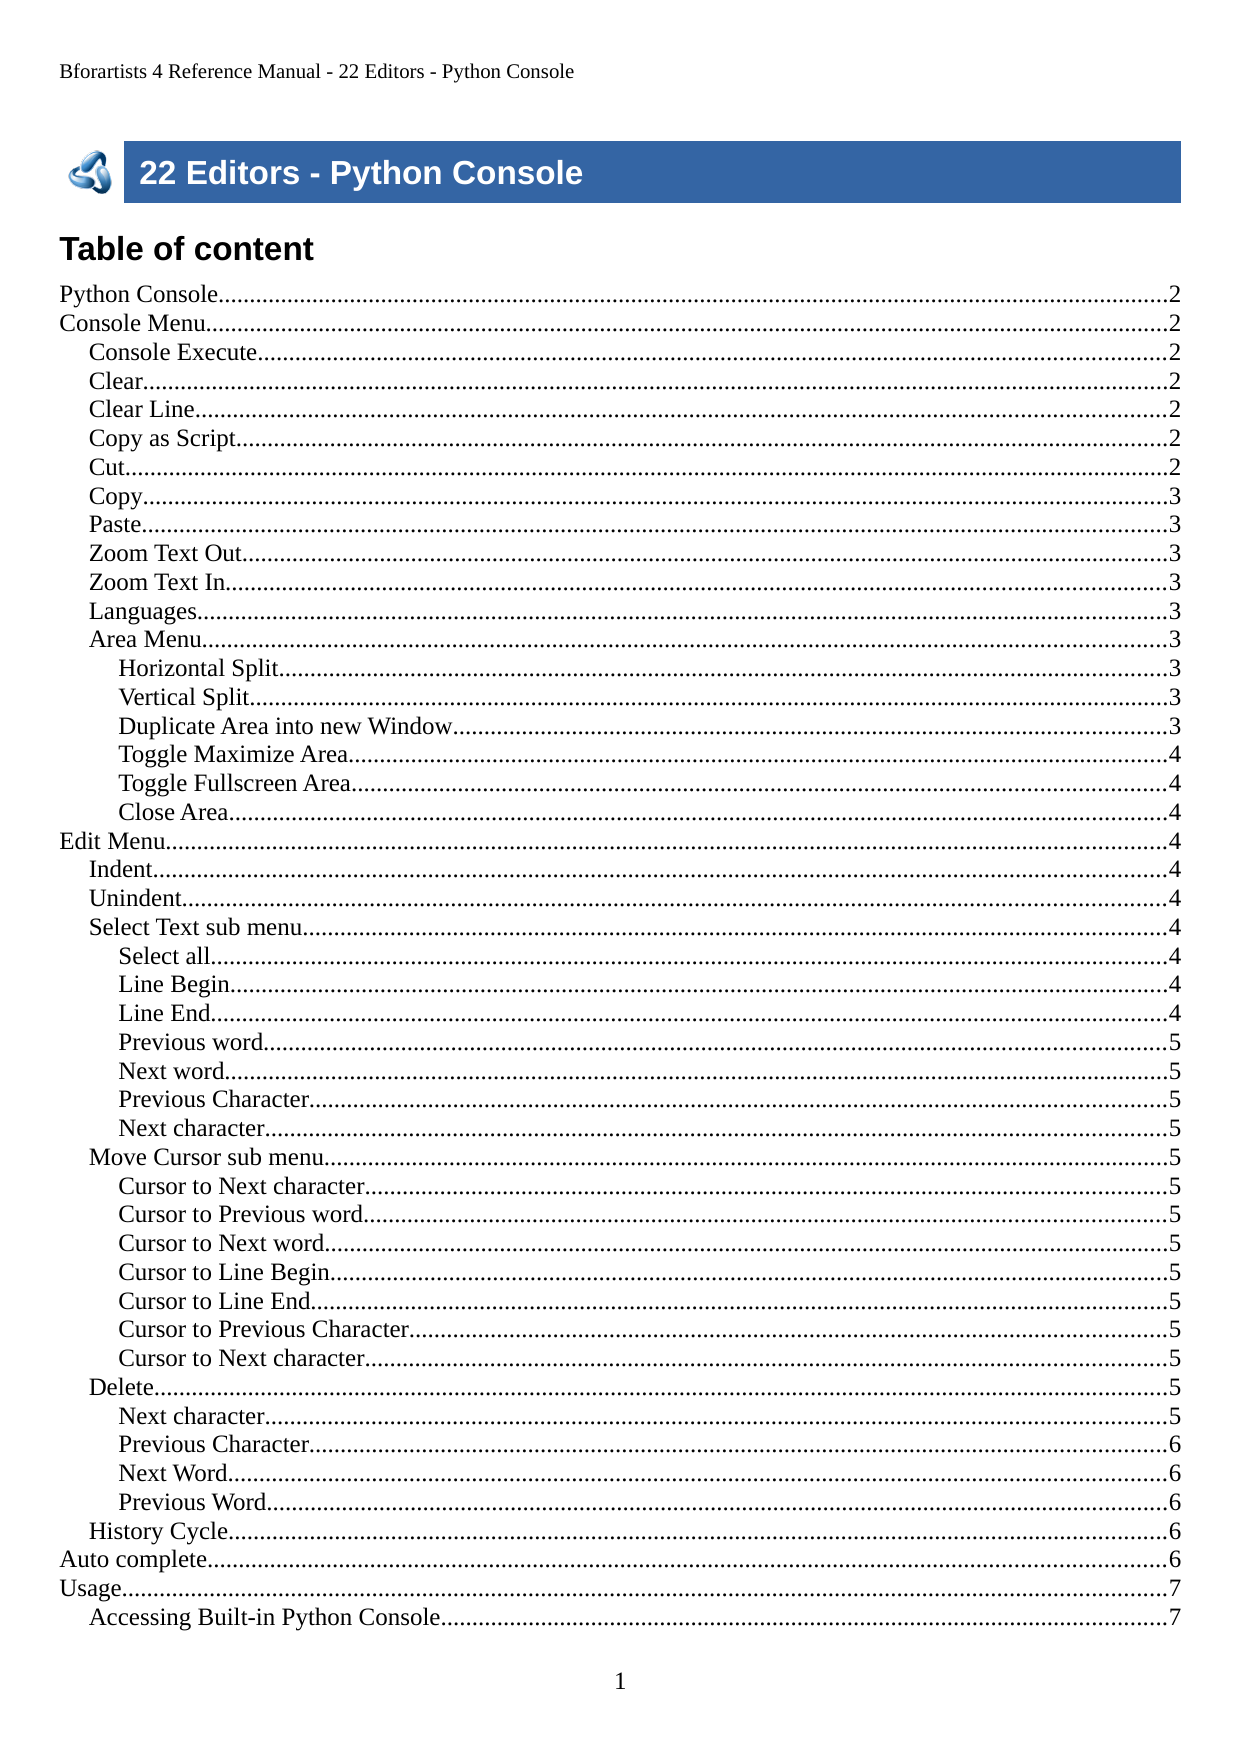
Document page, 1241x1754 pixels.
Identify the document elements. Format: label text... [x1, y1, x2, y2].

text Previous Word 6 [118, 1487, 1181, 1516]
text Copy 3 [88, 481, 1181, 509]
text Console Execute 2 [88, 337, 1181, 366]
text Cursor to Next character 5 [118, 1343, 1181, 1372]
text Previous word 5 [118, 1027, 1181, 1056]
text Close Area 4 [118, 797, 1181, 826]
text Paste 3 [88, 509, 1181, 538]
text Cut 2 [88, 452, 1181, 481]
text Python Console 2 [59, 279, 1181, 308]
picture [65, 147, 114, 197]
text Line Begin 4 [118, 969, 1181, 998]
text Select Text sub menu 4 [88, 912, 1181, 941]
text Usage 7 [59, 1573, 1181, 1602]
text Copy as Script 2 [88, 423, 1181, 452]
text Unindent 4 [88, 883, 1181, 912]
text Cursor to Next character 5 [118, 1171, 1181, 1199]
text Next word 5 [118, 1056, 1181, 1084]
text Horizontal Split 3 [118, 653, 1181, 682]
table_header [59, 141, 124, 203]
text Previous Character 6 [118, 1429, 1181, 1458]
text History Cycle 6 [88, 1516, 1181, 1544]
text Cursor to Previous word 5 [118, 1199, 1181, 1228]
text Select all 4 [118, 941, 1181, 969]
text Area Menu 3 [88, 624, 1181, 653]
text Clear 2 [88, 366, 1181, 394]
text Next Word 6 [118, 1458, 1181, 1487]
text Next character 5 [118, 1113, 1181, 1142]
text Previous Character 5 [118, 1084, 1181, 1113]
text Line End 4 [118, 998, 1181, 1027]
text Accessing Built-in Python Console 7 [88, 1602, 1181, 1631]
text Next character 5 [118, 1401, 1181, 1429]
text Clear Line 2 [88, 394, 1181, 423]
text Indent 4 [88, 854, 1181, 883]
text Languages 3 [88, 596, 1181, 624]
text Console Menu 2 [59, 308, 1181, 337]
text Zoom Text Out 3 [88, 538, 1181, 567]
text Cursor to Line Begin 5 [118, 1257, 1181, 1286]
text Delete 5 [88, 1372, 1181, 1401]
text Toggle Fullscreen Area 4 [118, 768, 1181, 797]
text Auto complete 6 [59, 1544, 1181, 1573]
text Cursor to Previous Character 5 [118, 1314, 1181, 1343]
table_header 22 Editors - Python Console [124, 141, 1181, 203]
text Move Cursor sub menu 5 [88, 1142, 1181, 1171]
subtitle Table of content [59, 228, 1181, 267]
text Cursor to Line End 5 [118, 1286, 1181, 1314]
text Edit Menu 4 [59, 826, 1181, 854]
text Vertical Split 3 [118, 682, 1181, 711]
text Zoom Text In 3 [88, 567, 1181, 596]
text Toggle Maximize Area 4 [118, 739, 1181, 768]
text Duplicate Area into new Window 3 [118, 711, 1181, 739]
text Cursor to Next word 5 [118, 1228, 1181, 1257]
